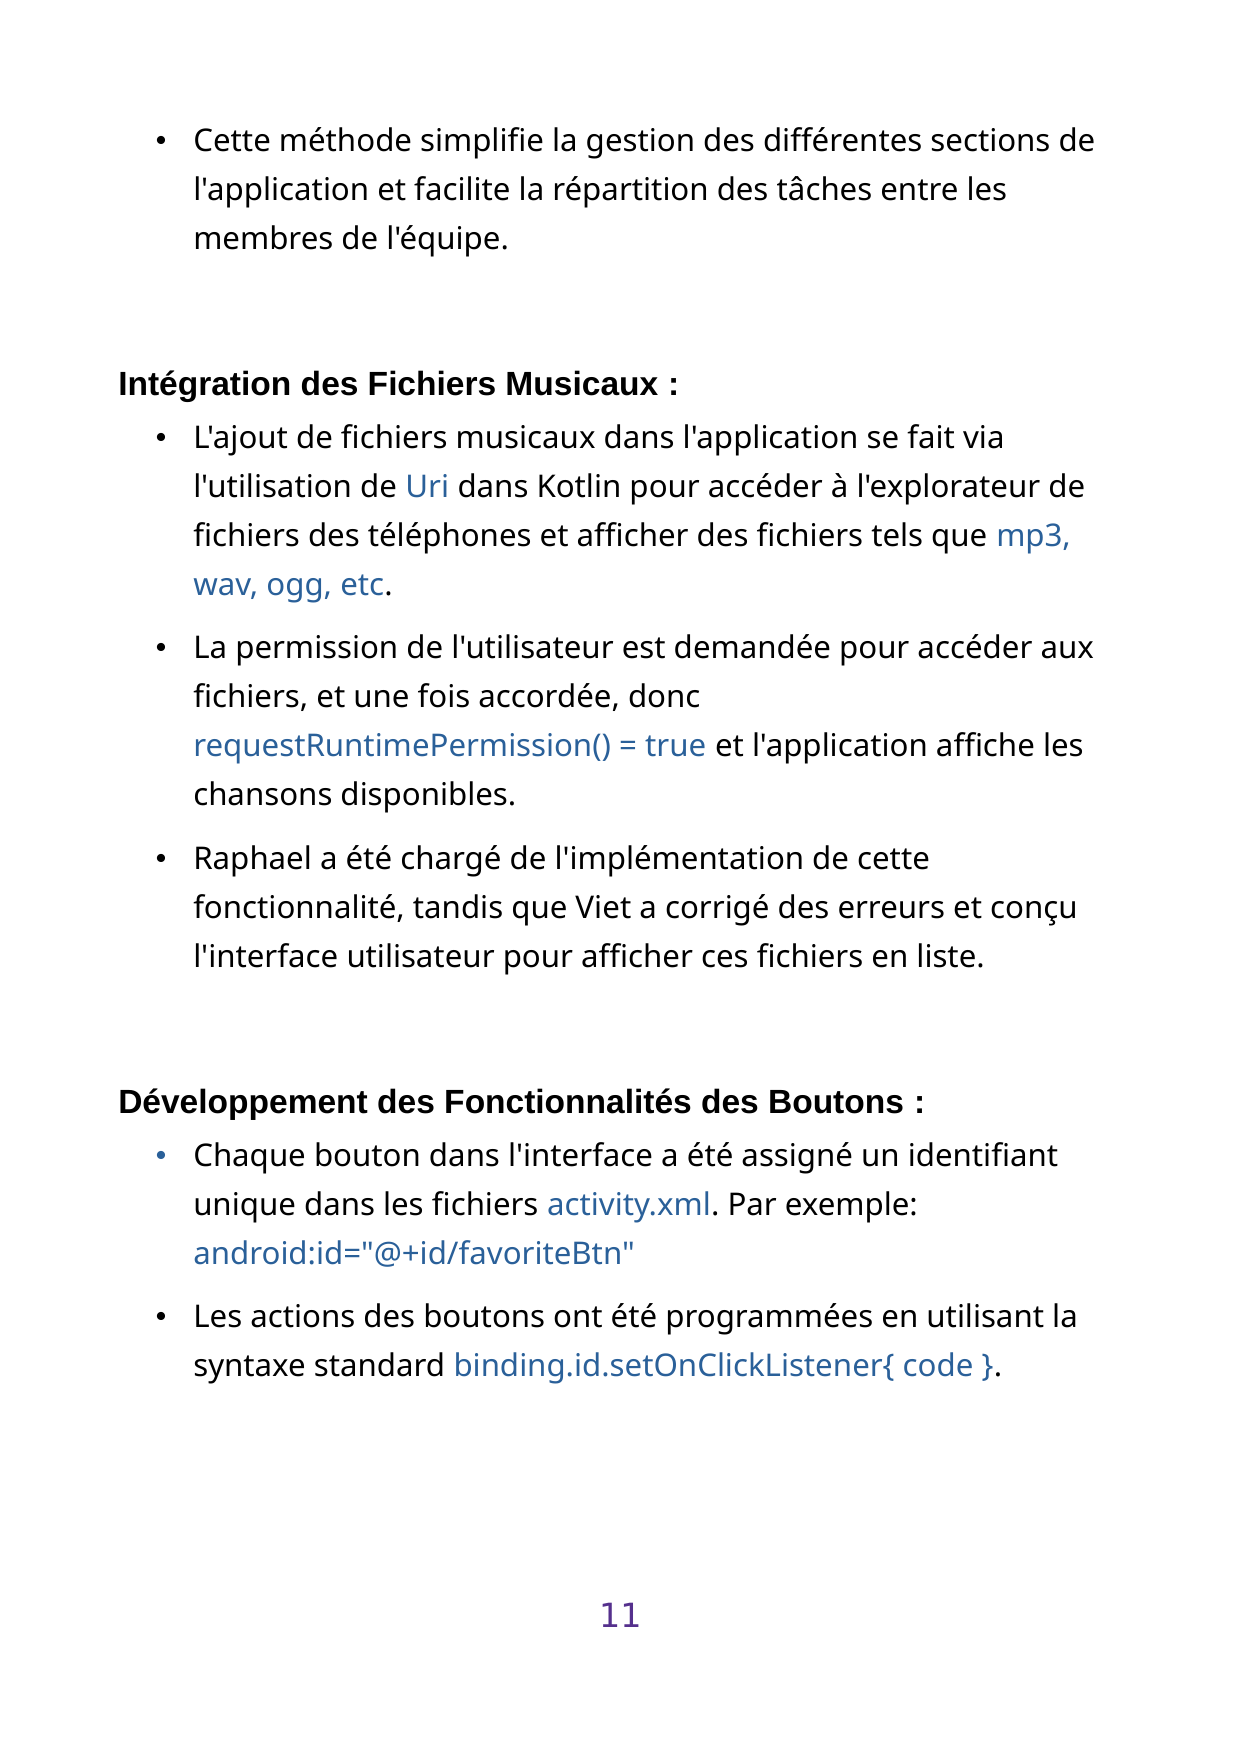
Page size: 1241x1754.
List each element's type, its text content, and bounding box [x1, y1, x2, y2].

list Cette méthode simplifie la gestion des différentes sections de l'application et facilite la répartition des tâches entre les membres de l'équipe. [156, 118, 1122, 259]
list Chaque bouton dans l'interface a été assigné un identifiant unique dans les fichiers activity.xml. Par exemple: android:id="@+id/favoriteBtn" [156, 1133, 1122, 1273]
subtitle Développement des Fonctionnalités des Boutons : [118, 1082, 1122, 1120]
list Raphael a été chargé de l'implémentation de cette fonctionnalité, tandis que Viet a corrigé des erreurs et conçu l'interface utilisateur pour afficher ces fichiers en liste. [156, 836, 1122, 976]
list Les actions des boutons ont été programmées en utilisant la syntaxe standard binding.id.setOnClickListener{ code }. [156, 1294, 1122, 1386]
subtitle Intégration des Fichiers Musicaux : [118, 364, 1122, 403]
list La permission de l'utilisateur est demandée pour accéder aux fichiers, et une fois accordée, donc requestRuntimePermission() = true et l'application affiche les chansons disponibles. [156, 626, 1122, 815]
list L'ajout de fichiers musicaux dans l'application se fait via l'utilisation de Uri dans Kotlin pour accéder à l'explorateur de fichiers des téléphones et afficher des fichiers tels que mp3, wav, ogg, etc. [156, 415, 1122, 604]
